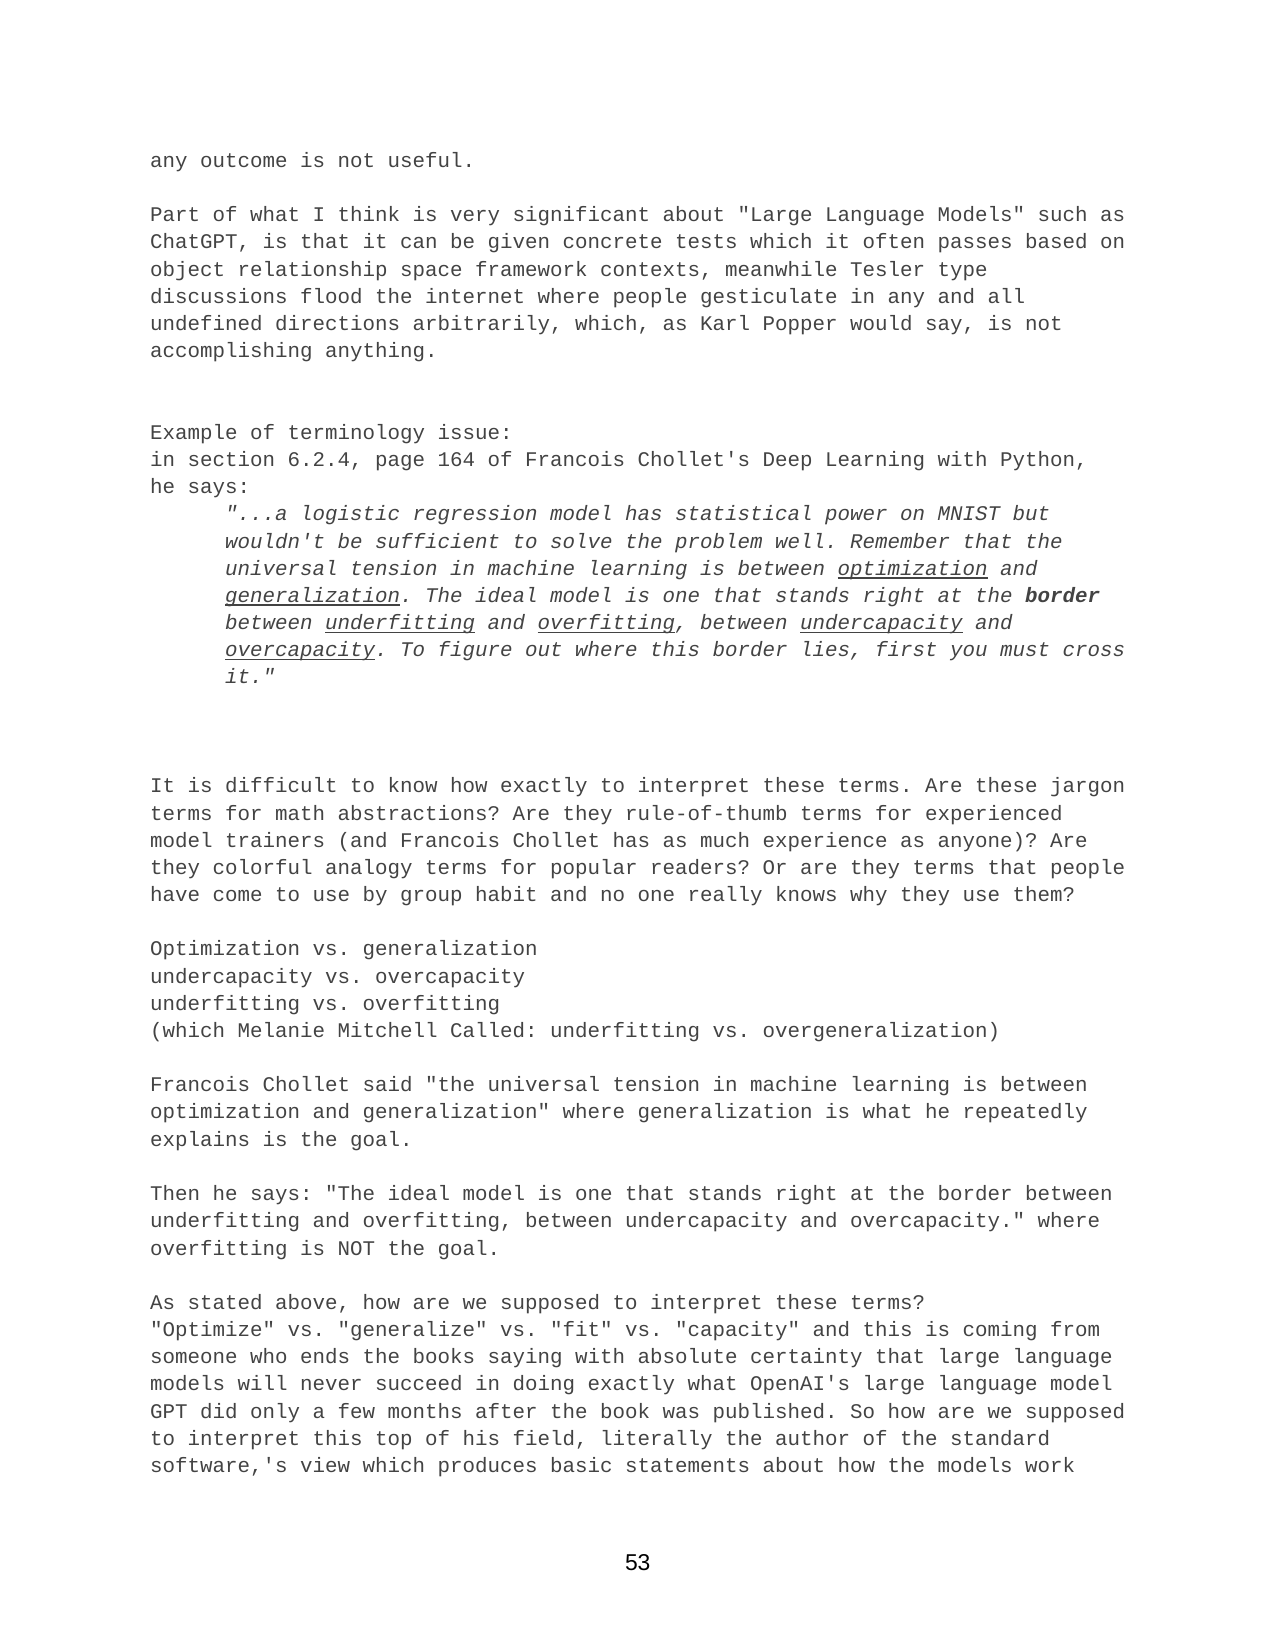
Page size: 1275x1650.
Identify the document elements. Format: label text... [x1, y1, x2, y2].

text Part of what I think is very significant about "Large Language Models" such as ChatGPT, is that it can be given concrete tests which it often passes based on object relationship space framework contexts, meanwhile Tesler type discussions flood the internet where people gesticulate in any and all undefined directions arbitrarily, which, as Karl Popper would say, is not accomplishing anything. [150, 204, 1125, 364]
text Example of terminology issue: [150, 422, 1125, 446]
text "Optimize" vs. "generalize" vs. "fit" vs. "capacity" and this is coming from someone who ends the books saying with absolute certainty that large language models will never succeed in doing exactly what OpenAI's large language model GPT did only a few months after the book was published. So how are we supposed to interpret this top of his field, literally the author of the standard software,'s view which produces basic statements about how the models work [150, 1319, 1125, 1479]
text It is difficult to know how exactly to interpret these terms. Are these jargon terms for math abstractions? Are they rule-of-thumb terms for experienced model trainers (and Francois Chollet has as much experience as anyone)? Are they colorful analogy terms for popular readers? Or are they terms that people have come to use by group habit and no one really knows why they use them? [150, 775, 1125, 908]
text undercapacity vs. overcapacity [150, 966, 1125, 989]
text As stated above, how are we supposed to interpret these terms? [150, 1292, 1125, 1316]
text (which Melanie Mitchell Called: underfitting vs. overgeneralization) [150, 1020, 1125, 1044]
text Optimization vs. generalization [150, 938, 1125, 962]
text "...a logistic regression model has statistical power on MNIST but wouldn't be sufficient to solve the problem well. Remember that the universal tension in machine learning is between optimization and generalization. The ideal model is one that stands right at the border between underfitting and overfitting, between undercapacity and overcapacity. To figure out where this border lies, first you must cross it." [225, 503, 1125, 690]
text Then he says: "The ideal model is one that stands right at the border between underfitting and overfitting, between undercapacity and overcapacity." where overfitting is NOT the goal. [150, 1183, 1125, 1261]
text he says: [150, 476, 1125, 500]
text in section 6.2.4, page 164 of Francois Chollet's Deep Learning with Python, [150, 449, 1125, 473]
text Francois Chollet said "the universal tension in machine learning is between optimization and generalization" where generalization is what he repeatedly explains is the goal. [150, 1074, 1125, 1152]
text any outcome is not useful. [150, 150, 1125, 174]
text underfitting vs. overfitting [150, 993, 1125, 1016]
